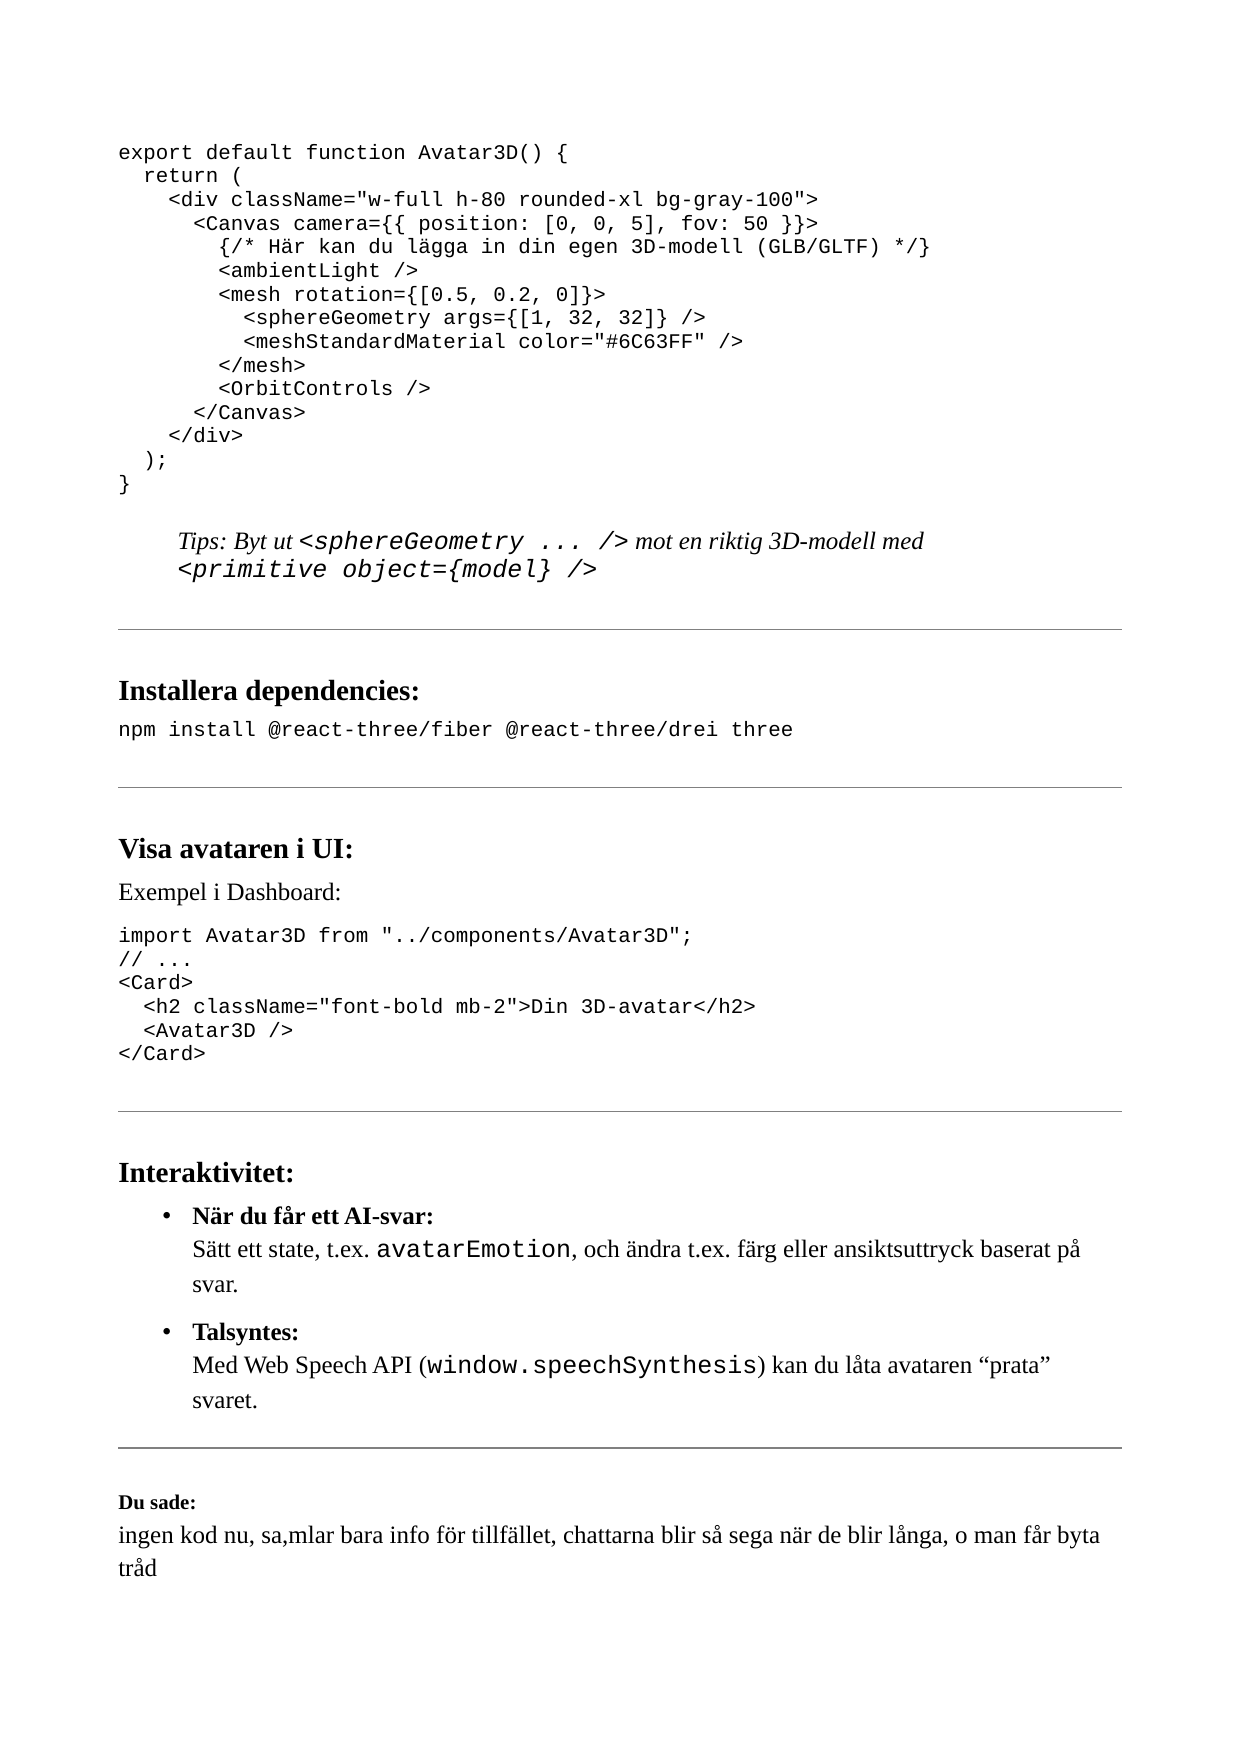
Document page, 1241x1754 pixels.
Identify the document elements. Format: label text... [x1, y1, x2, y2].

text </div> [118, 426, 1122, 449]
text {/* Här kan du lägga in din egen 3D-modell (GLB/GLTF) */} [118, 236, 1122, 260]
text <ambientLight /> [118, 260, 1122, 284]
text ingen kod nu, sa,mlar bara info för tillfället, chattarna blir så sega när de blir långa, o man får byta tråd [118, 1520, 1122, 1582]
subtitle Interaktivitet: [118, 1155, 1122, 1189]
subtitle Du sade: [118, 1489, 1122, 1514]
text <OrbitControls /> [118, 378, 1122, 402]
text </Card> [118, 1043, 1122, 1067]
text ); [118, 449, 1122, 473]
text <Avatar3D /> [118, 1020, 1122, 1043]
list Talsyntes: Med Web Speech API (window.speechSynthesis) kan du låta avataren “prata” svaret. [162, 1317, 1122, 1414]
text <h2 className="font-bold mb-2">Din 3D-avatar</h2> [118, 996, 1122, 1020]
text <Canvas camera={{ position: [0, 0, 5], fov: 50 }}> [118, 213, 1122, 236]
list När du får ett AI-svar: Sätt ett state, t.ex. avatarEmotion, och ändra t.ex. färg eller ansiktsuttryck baserat på svar. [162, 1201, 1122, 1298]
subtitle Visa avataren i UI: [118, 831, 1122, 865]
text <div className="w-full h-80 rounded-xl bg-gray-100"> [118, 189, 1122, 213]
text </mesh> [118, 354, 1122, 378]
text // ... [118, 949, 1122, 972]
subtitle Installera dependencies: [118, 673, 1122, 707]
text return ( [118, 165, 1122, 189]
text Tips: Byt ut <sphereGeometry ... /> mot en riktig 3D-modell med <primitive object={model} /> [177, 526, 1063, 585]
text } [118, 473, 1122, 496]
text <Card> [118, 972, 1122, 996]
text </Canvas> [118, 402, 1122, 426]
text Exempel i Dashboard: [118, 877, 1122, 906]
text <sphereGeometry args={[1, 32, 32]} /> [118, 307, 1122, 331]
text <meshStandardMaterial color="#6C63FF" /> [118, 331, 1122, 354]
text import Avatar3D from "../components/Avatar3D"; [118, 925, 1122, 949]
text export default function Avatar3D() { [118, 142, 1122, 165]
text <mesh rotation={[0.5, 0.2, 0]}> [118, 284, 1122, 307]
text npm install @react-three/fiber @react-three/drei three [118, 719, 1122, 743]
